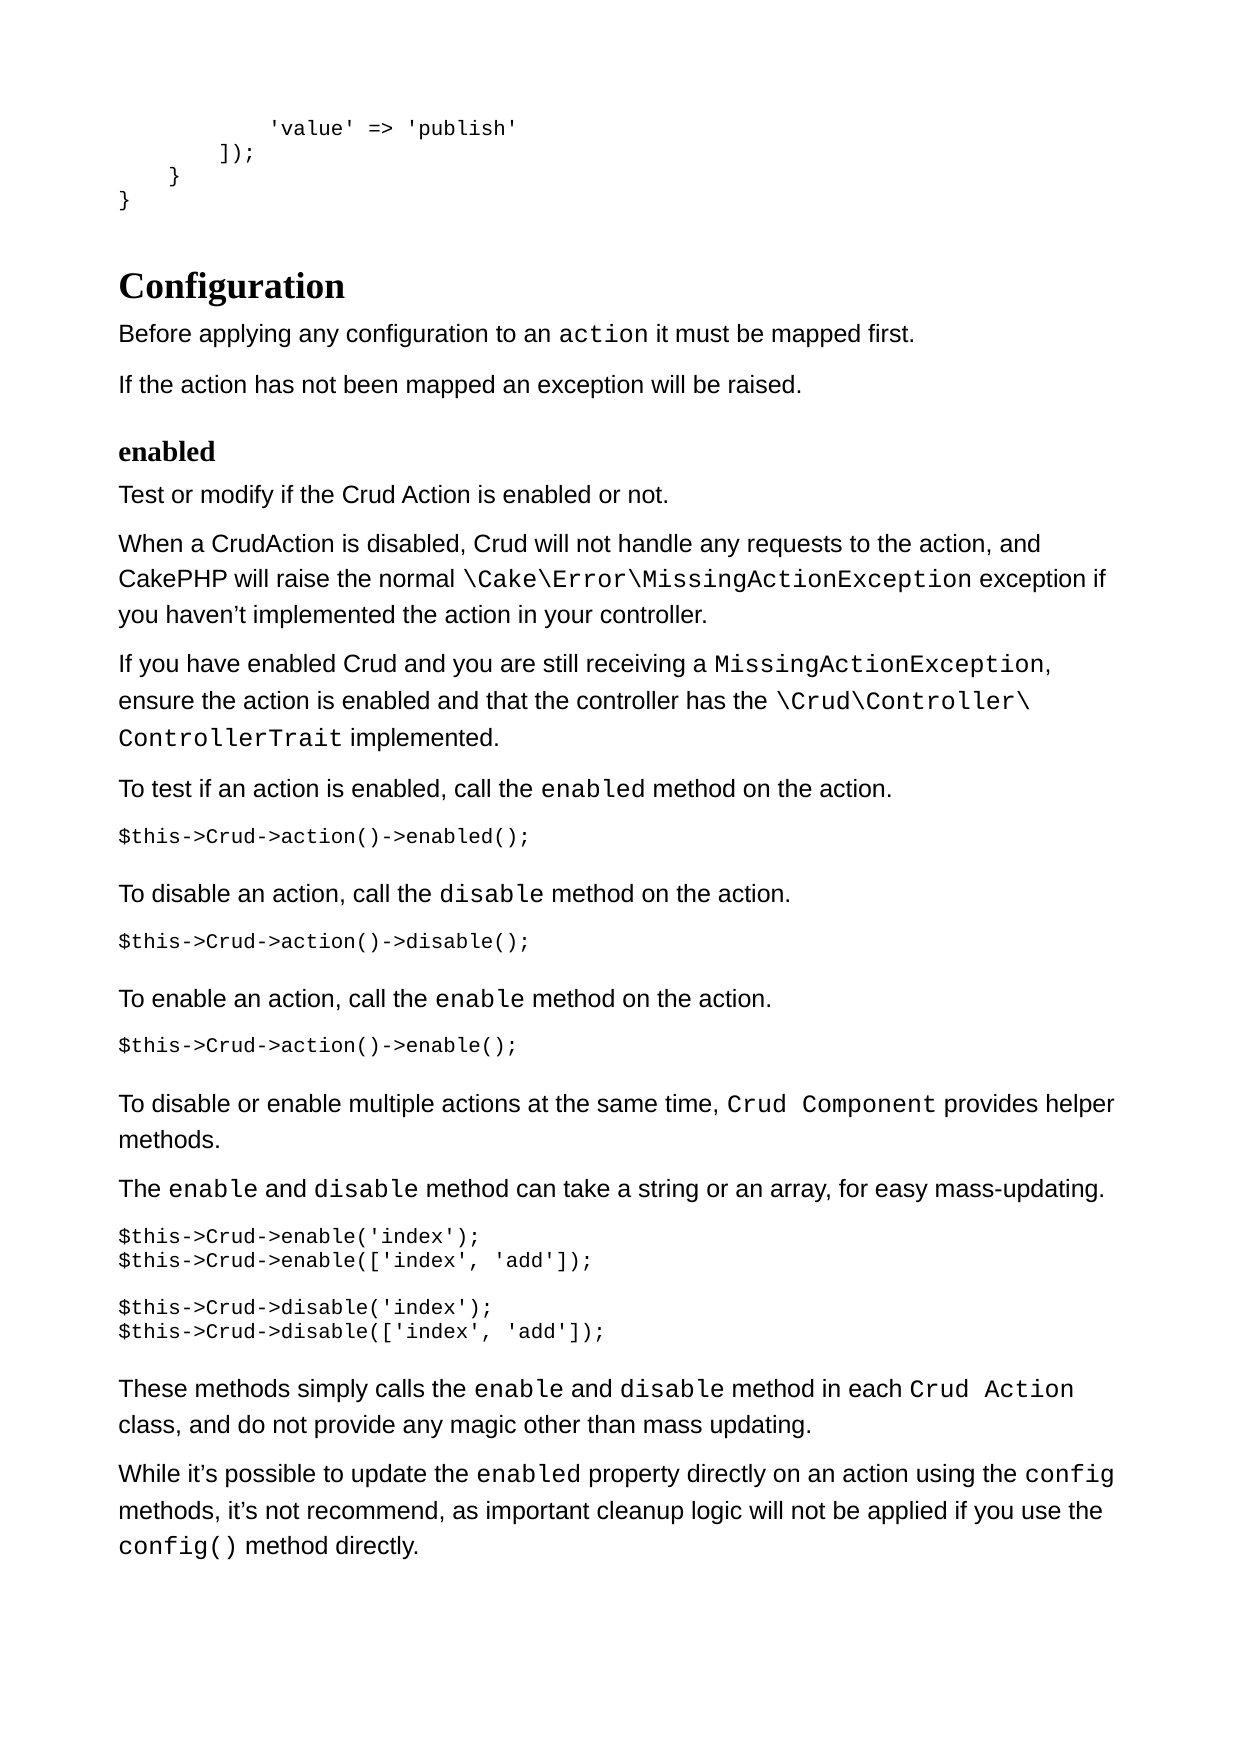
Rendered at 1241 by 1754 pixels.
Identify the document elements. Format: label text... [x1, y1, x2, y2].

text While it’s possible to update the enabled property directly on an action using the config methods, it’s not recommend, as important cleanup logic will not be applied if you use the config() method directly. [118, 1459, 1122, 1562]
text These methods simply calls the enable and disable method in each Crud Action class, and do not provide any magic other than mass updating. [118, 1374, 1122, 1439]
text $this->Crud->enable(['index', 'add']); [118, 1250, 1122, 1273]
text 'value' => 'publish' [118, 118, 1122, 142]
text ]); [118, 142, 1122, 165]
text Test or modify if the Crud Action is enabled or not. [118, 480, 1122, 509]
text } [118, 165, 1122, 189]
text $this->Crud->disable('index'); [118, 1297, 1122, 1321]
text If you have enabled Crud and you are still receiving a MissingActionException, ensure the action is enabled and that the controller has the \Crud\Controller\ControllerTrait implemented. [118, 649, 1122, 753]
text $this->Crud->action()->enable(); [118, 1036, 1122, 1059]
text To test if an action is enabled, call the enabled method on the action. [118, 774, 1122, 805]
text If the action has not been mapped an exception will be raised. [118, 370, 1122, 399]
text To disable an action, call the disable method on the action. [118, 879, 1122, 910]
text $this->Crud->enable('index'); [118, 1226, 1122, 1250]
text $this->Crud->action()->enabled(); [118, 826, 1122, 849]
text } [118, 189, 1122, 213]
text The enable and disable method can take a string or an array, for easy mass-updating. [118, 1174, 1122, 1205]
subtitle Configuration [118, 263, 1122, 306]
text When a CrudAction is disabled, Crud will not handle any requests to the action, and CakePHP will raise the normal \Cake\Error\MissingActionException exception if you haven’t implemented the action in your controller. [118, 529, 1122, 629]
text To enable an action, call the enable method on the action. [118, 984, 1122, 1015]
text Before applying any configuration to an action it must be mapped first. [118, 319, 1122, 349]
text $this->Crud->action()->disable(); [118, 931, 1122, 954]
subtitle enabled [118, 434, 1122, 467]
text $this->Crud->disable(['index', 'add']); [118, 1321, 1122, 1344]
text To disable or enable multiple actions at the same time, Crud Component provides helper methods. [118, 1089, 1122, 1154]
